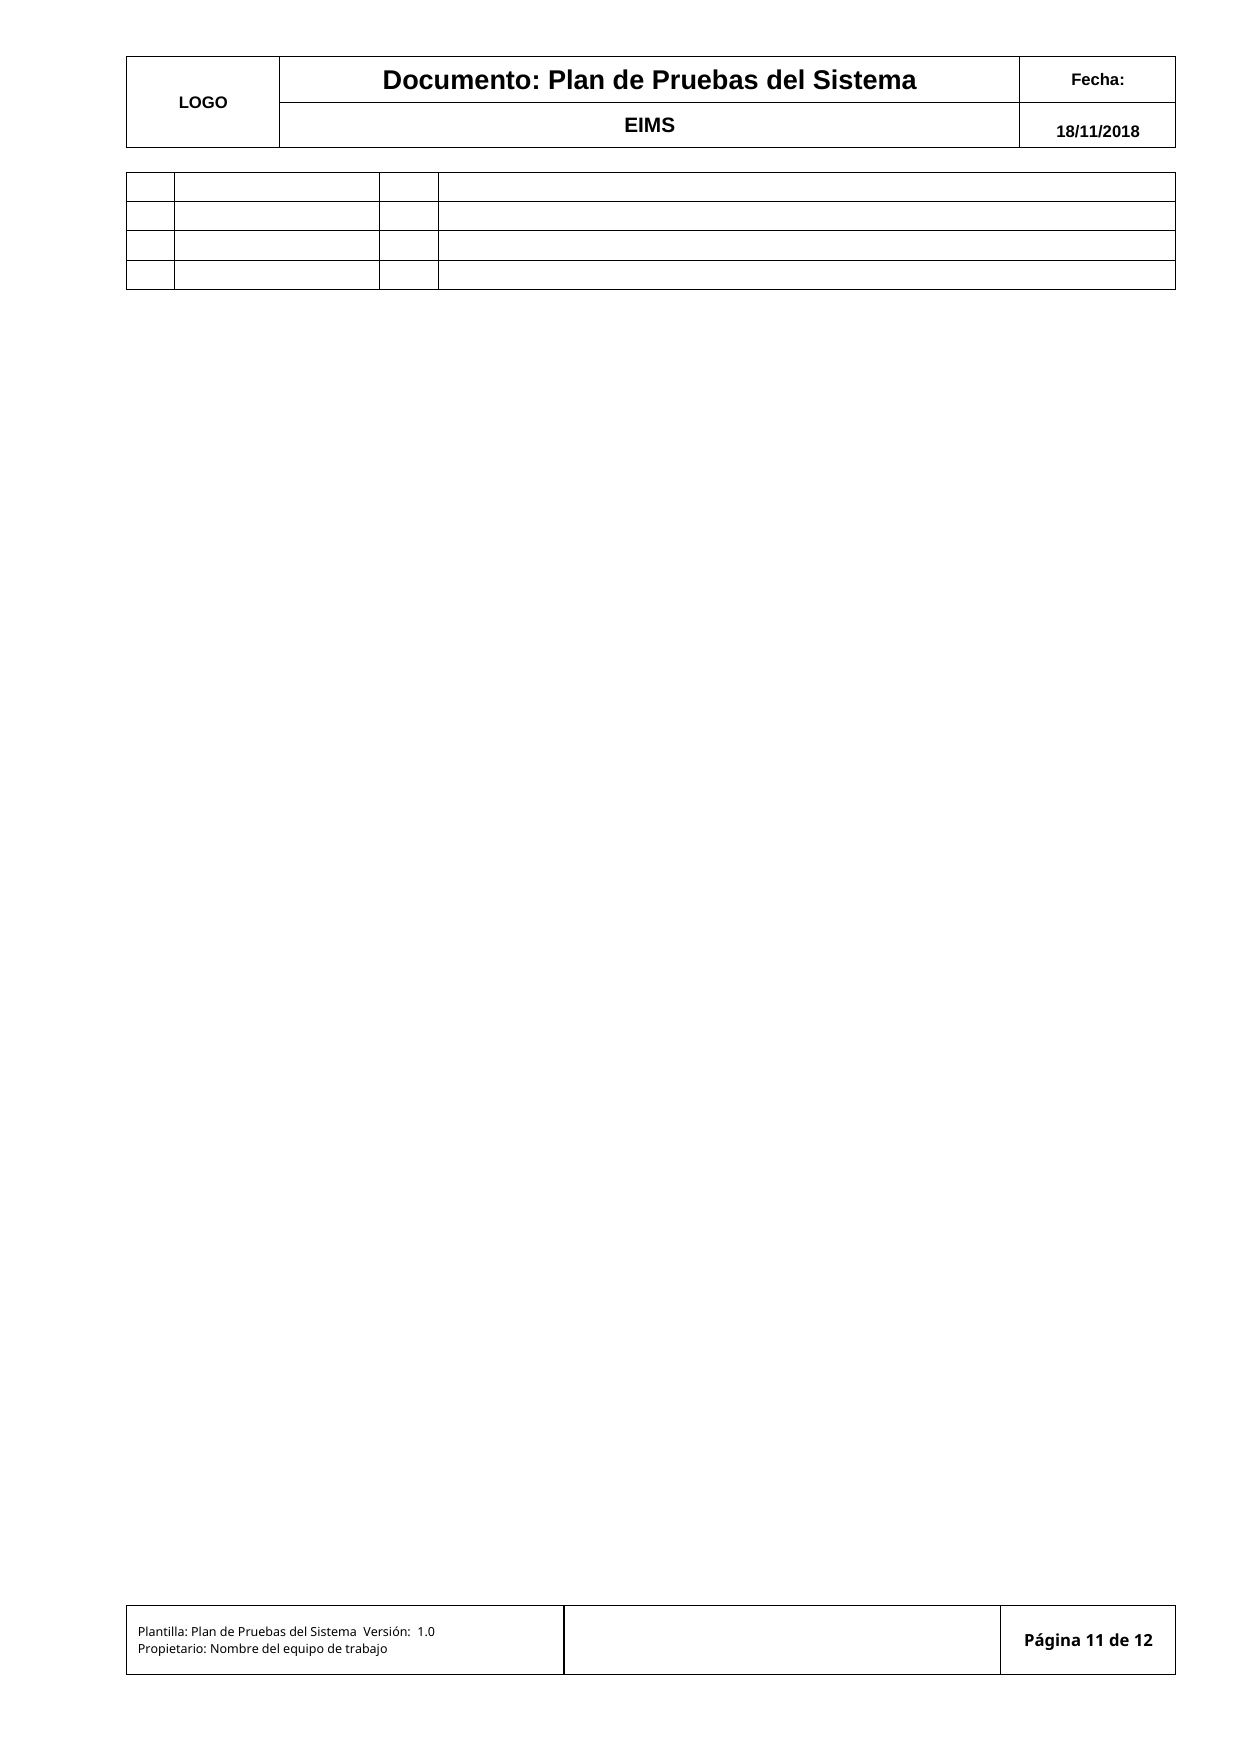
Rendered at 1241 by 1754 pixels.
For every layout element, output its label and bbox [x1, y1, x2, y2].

table_cell [380, 173, 438, 201]
table_cell [127, 231, 174, 259]
table_cell [175, 231, 379, 259]
table_cell [439, 173, 1175, 201]
table_cell [380, 261, 438, 289]
table_cell [380, 231, 438, 259]
table_cell [175, 173, 379, 201]
table_cell [175, 202, 379, 230]
table_cell [380, 202, 438, 230]
table_cell [439, 202, 1175, 230]
table_cell [127, 173, 174, 201]
table_cell [127, 202, 174, 230]
table_cell [439, 261, 1175, 289]
table_cell [439, 231, 1175, 259]
table_cell [175, 261, 379, 289]
table_cell [127, 261, 174, 289]
